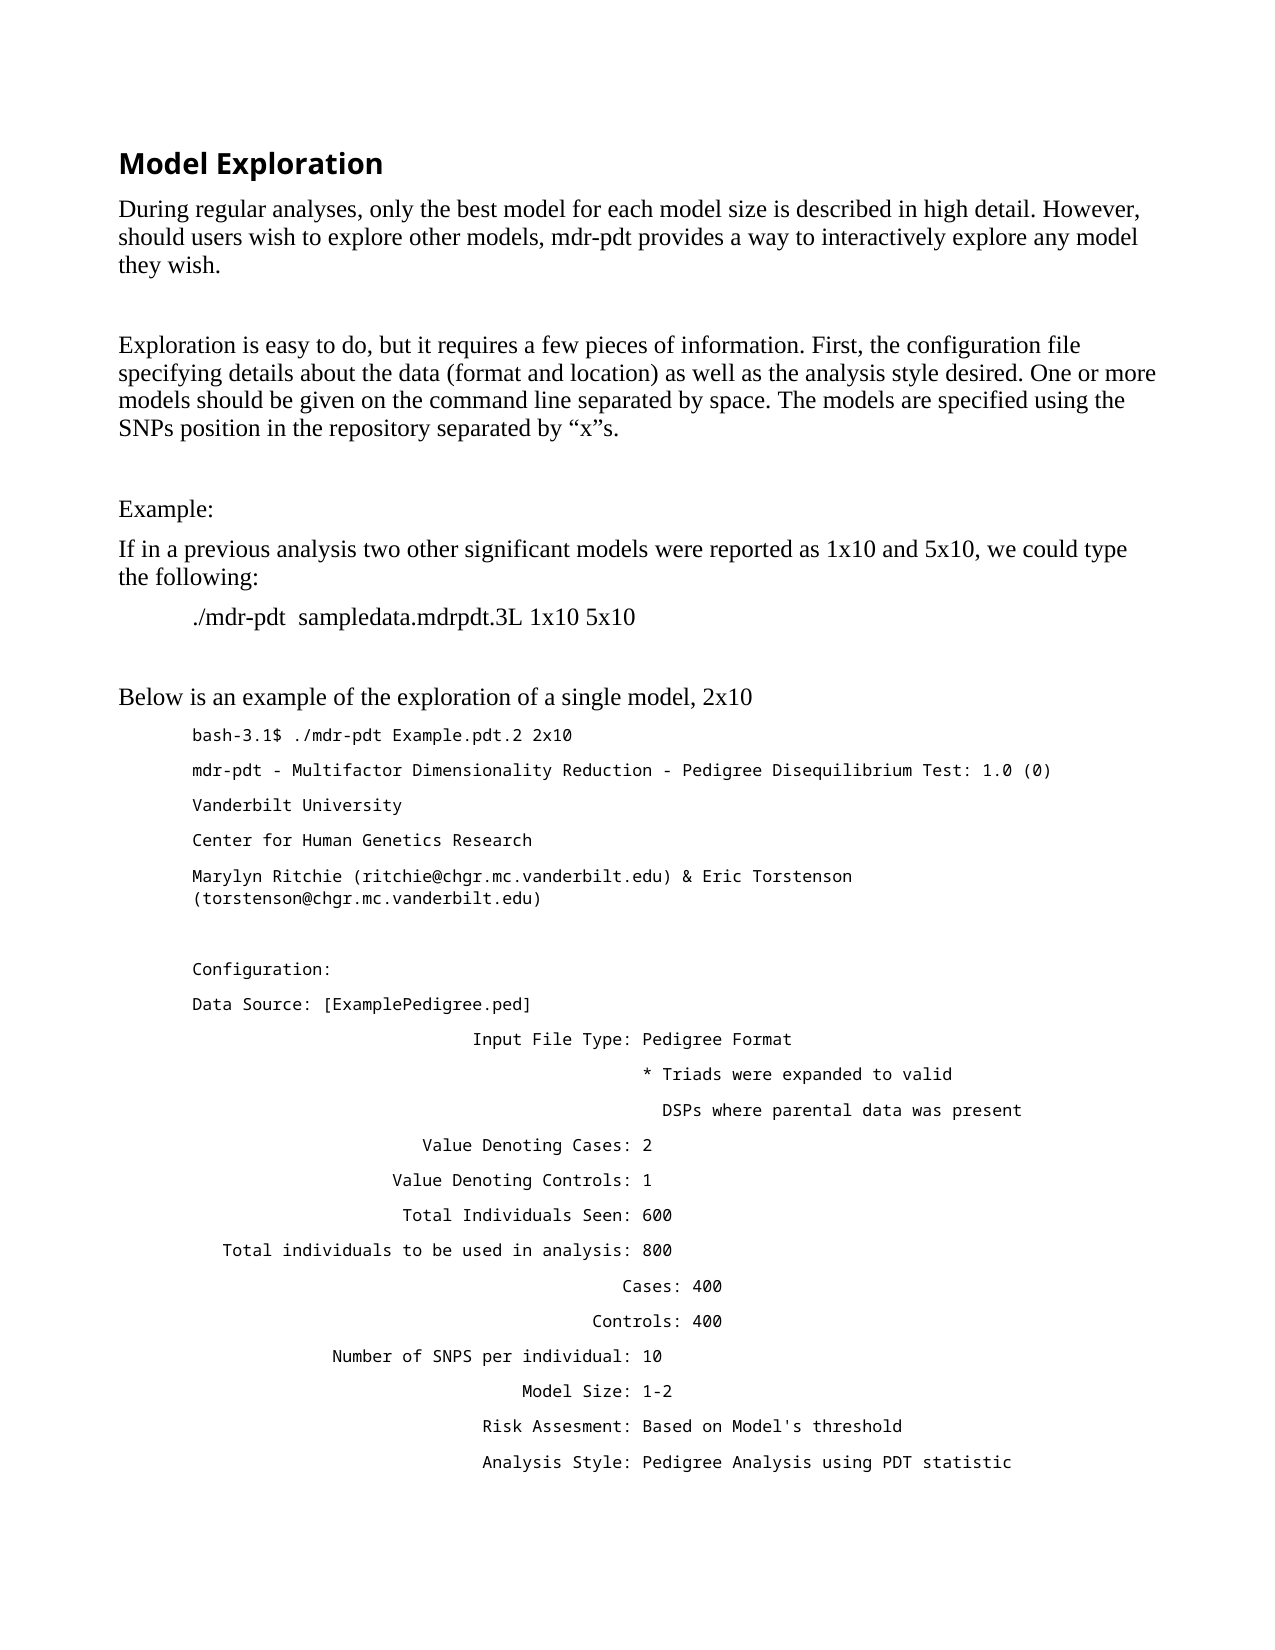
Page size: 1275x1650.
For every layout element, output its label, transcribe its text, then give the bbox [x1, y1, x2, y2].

text * Triads were expanded to valid [192, 1063, 1157, 1086]
text bash-3.1$ ./mdr-pdt Example.pdt.2 2x10 [192, 723, 1157, 746]
text Vanderbilt University [192, 794, 1157, 817]
text Configuration: [192, 957, 1157, 980]
text Total individuals to be used in analysis: 800 [192, 1239, 1157, 1262]
text Total Individuals Seen: 600 [192, 1204, 1157, 1227]
text Example: [118, 495, 1157, 522]
text Below is an example of the exploration of a single model, 2x10 [118, 683, 1157, 711]
text Risk Assesment: Based on Model's threshold [192, 1415, 1157, 1438]
text Marylyn Ritchie (ritchie@chgr.mc.vanderbilt.edu) & Eric Torstenson (torstenson@chgr.mc.vanderbilt.edu) [192, 864, 1157, 910]
text mdr-pdt - Multifactor Dimensionality Reduction - Pedigree Disequilibrium Test: 1.0 (0) [192, 759, 1157, 781]
text Value Denoting Controls: 1 [192, 1169, 1157, 1191]
text Data Source: [ExamplePedigree.ped] [192, 993, 1157, 1015]
text Controls: 400 [192, 1309, 1157, 1332]
text DSPs where parental data was present [192, 1098, 1157, 1121]
text Analysis Style: Pedigree Analysis using PDT statistic [192, 1450, 1157, 1473]
text Cases: 400 [192, 1274, 1157, 1297]
subtitle Model Exploration [118, 143, 1157, 183]
text Input File Type: Pedigree Format [192, 1028, 1157, 1051]
text If in a previous analysis two other significant models were reported as 1x10 and 5x10, we could type the following: [118, 535, 1157, 590]
text Center for Human Genetics Research [192, 829, 1157, 852]
text Model Size: 1-2 [192, 1380, 1157, 1403]
text ./mdr-pdt sampledata.mdrpdt.3L 1x10 5x10 [118, 603, 1157, 631]
text During regular analyses, only the best model for each model size is described in high detail. However, should users wish to explore other models, mdr-pdt provides a way to interactively explore any model they wish. [118, 195, 1157, 278]
text Number of SNPS per individual: 10 [192, 1345, 1157, 1367]
text Value Denoting Cases: 2 [192, 1133, 1157, 1156]
text Exploration is easy to do, but it requires a few pieces of information. First, the configuration file specifying details about the data (format and location) as well as the analysis style desired. One or more models should be given on the command line separated by space. The models are specified using the SNPs position in the repository separated by “x”s. [118, 331, 1157, 442]
